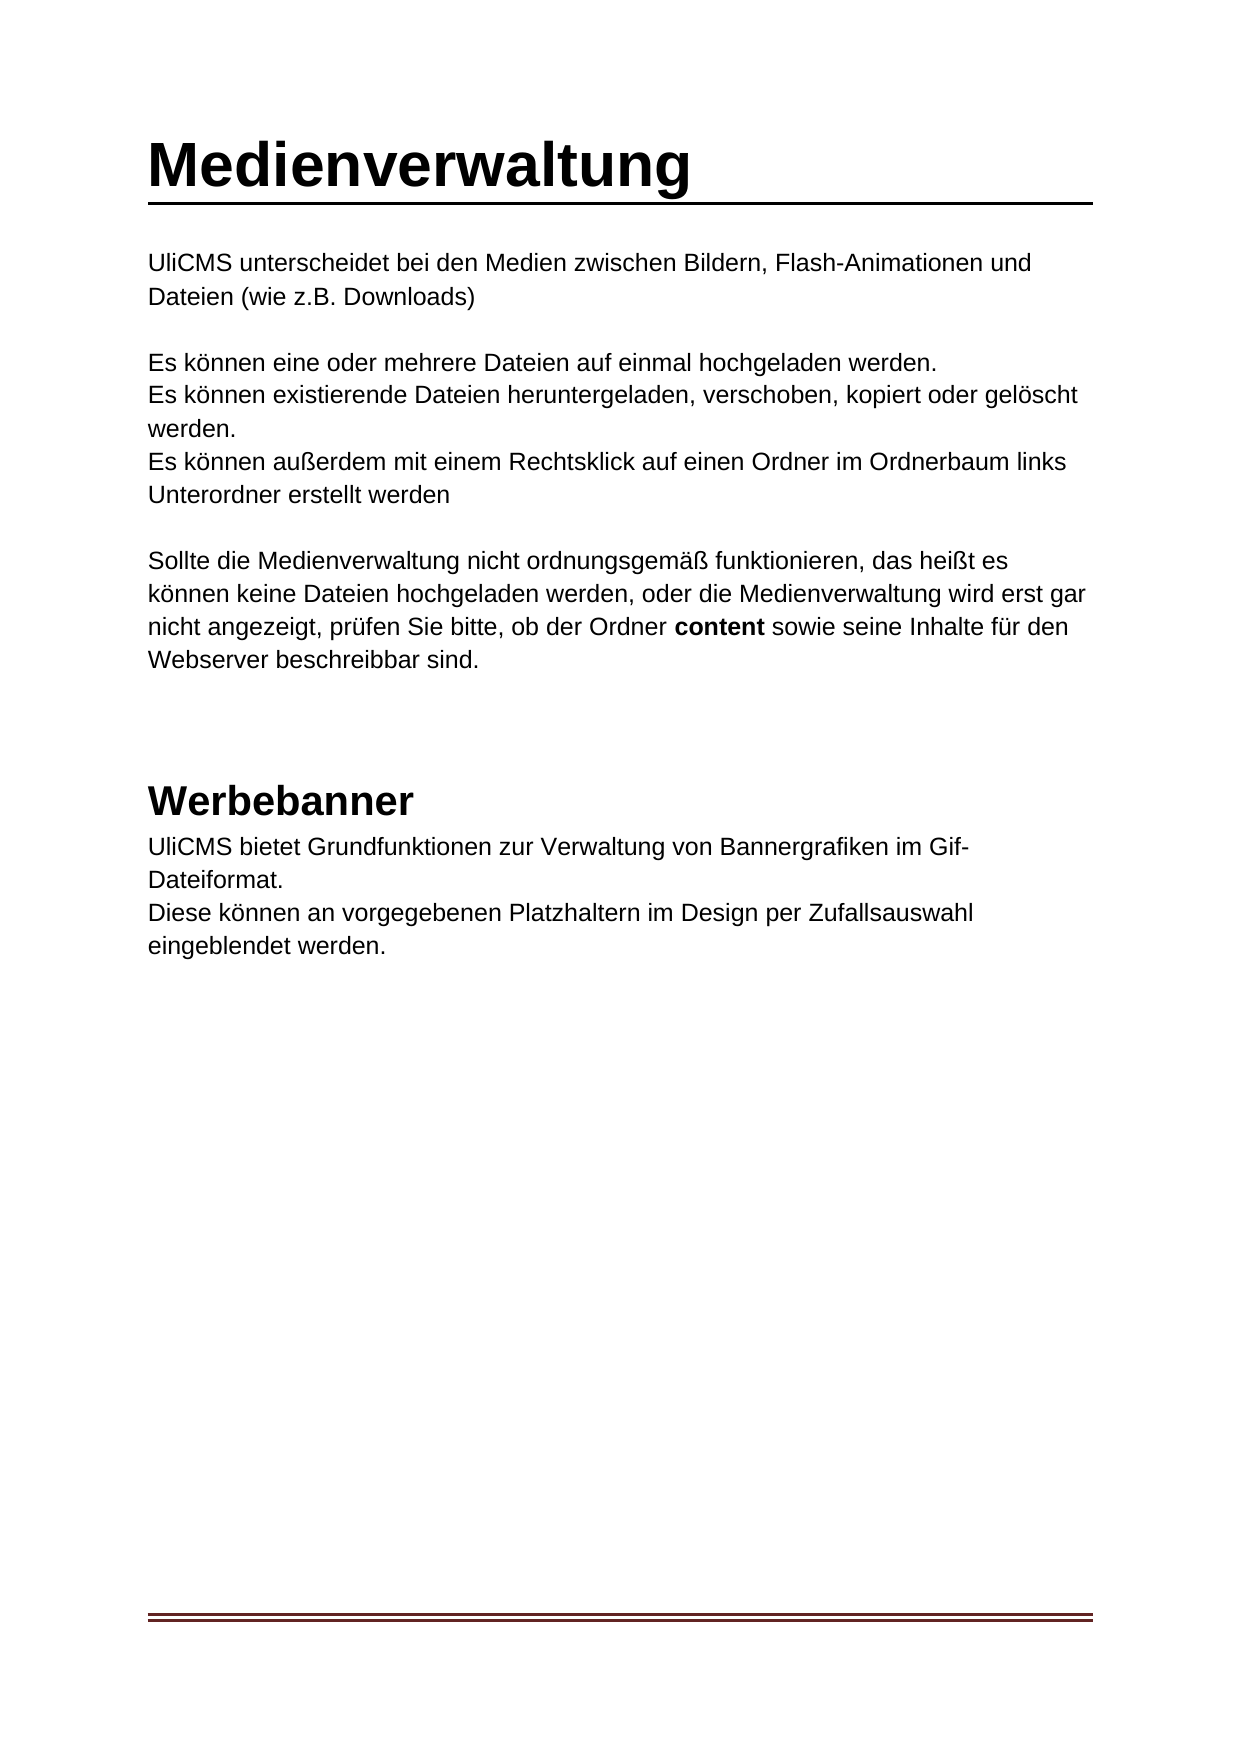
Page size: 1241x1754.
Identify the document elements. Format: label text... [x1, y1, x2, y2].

text Werbebanner [148, 777, 1093, 825]
text Es können außerdem mit einem Rechtsklick auf einen Ordner im Ordnerbaum links Unterordner erstellt werden [148, 447, 1093, 508]
text Medienverwaltung [148, 128, 1093, 202]
text Diese können an vorgegebenen Platzhaltern im Design per Zufallsauswahl eingeblendet werden. [148, 898, 1093, 960]
text Es können eine oder mehrere Dateien auf einmal hochgeladen werden. [148, 347, 1093, 376]
text Sollte die Medienverwaltung nicht ordnungsgemäß funktionieren, das heißt es können keine Dateien hochgeladen werden, oder die Medienverwaltung wird erst gar nicht angezeigt, prüfen Sie bitte, ob der Ordner content sowie seine Inhalte für den Webserver beschreibbar sind. [148, 546, 1093, 673]
text UliCMS bietet Grundfunktionen zur Verwaltung von Bannergrafiken im Gif-Dateiformat. [148, 832, 1093, 894]
text UliCMS unterscheidet bei den Medien zwischen Bildern, Flash-Animationen und Dateien (wie z.B. Downloads) [148, 248, 1093, 310]
text Es können existierende Dateien heruntergeladen, verschoben, kopiert oder gelöscht werden. [148, 381, 1093, 442]
